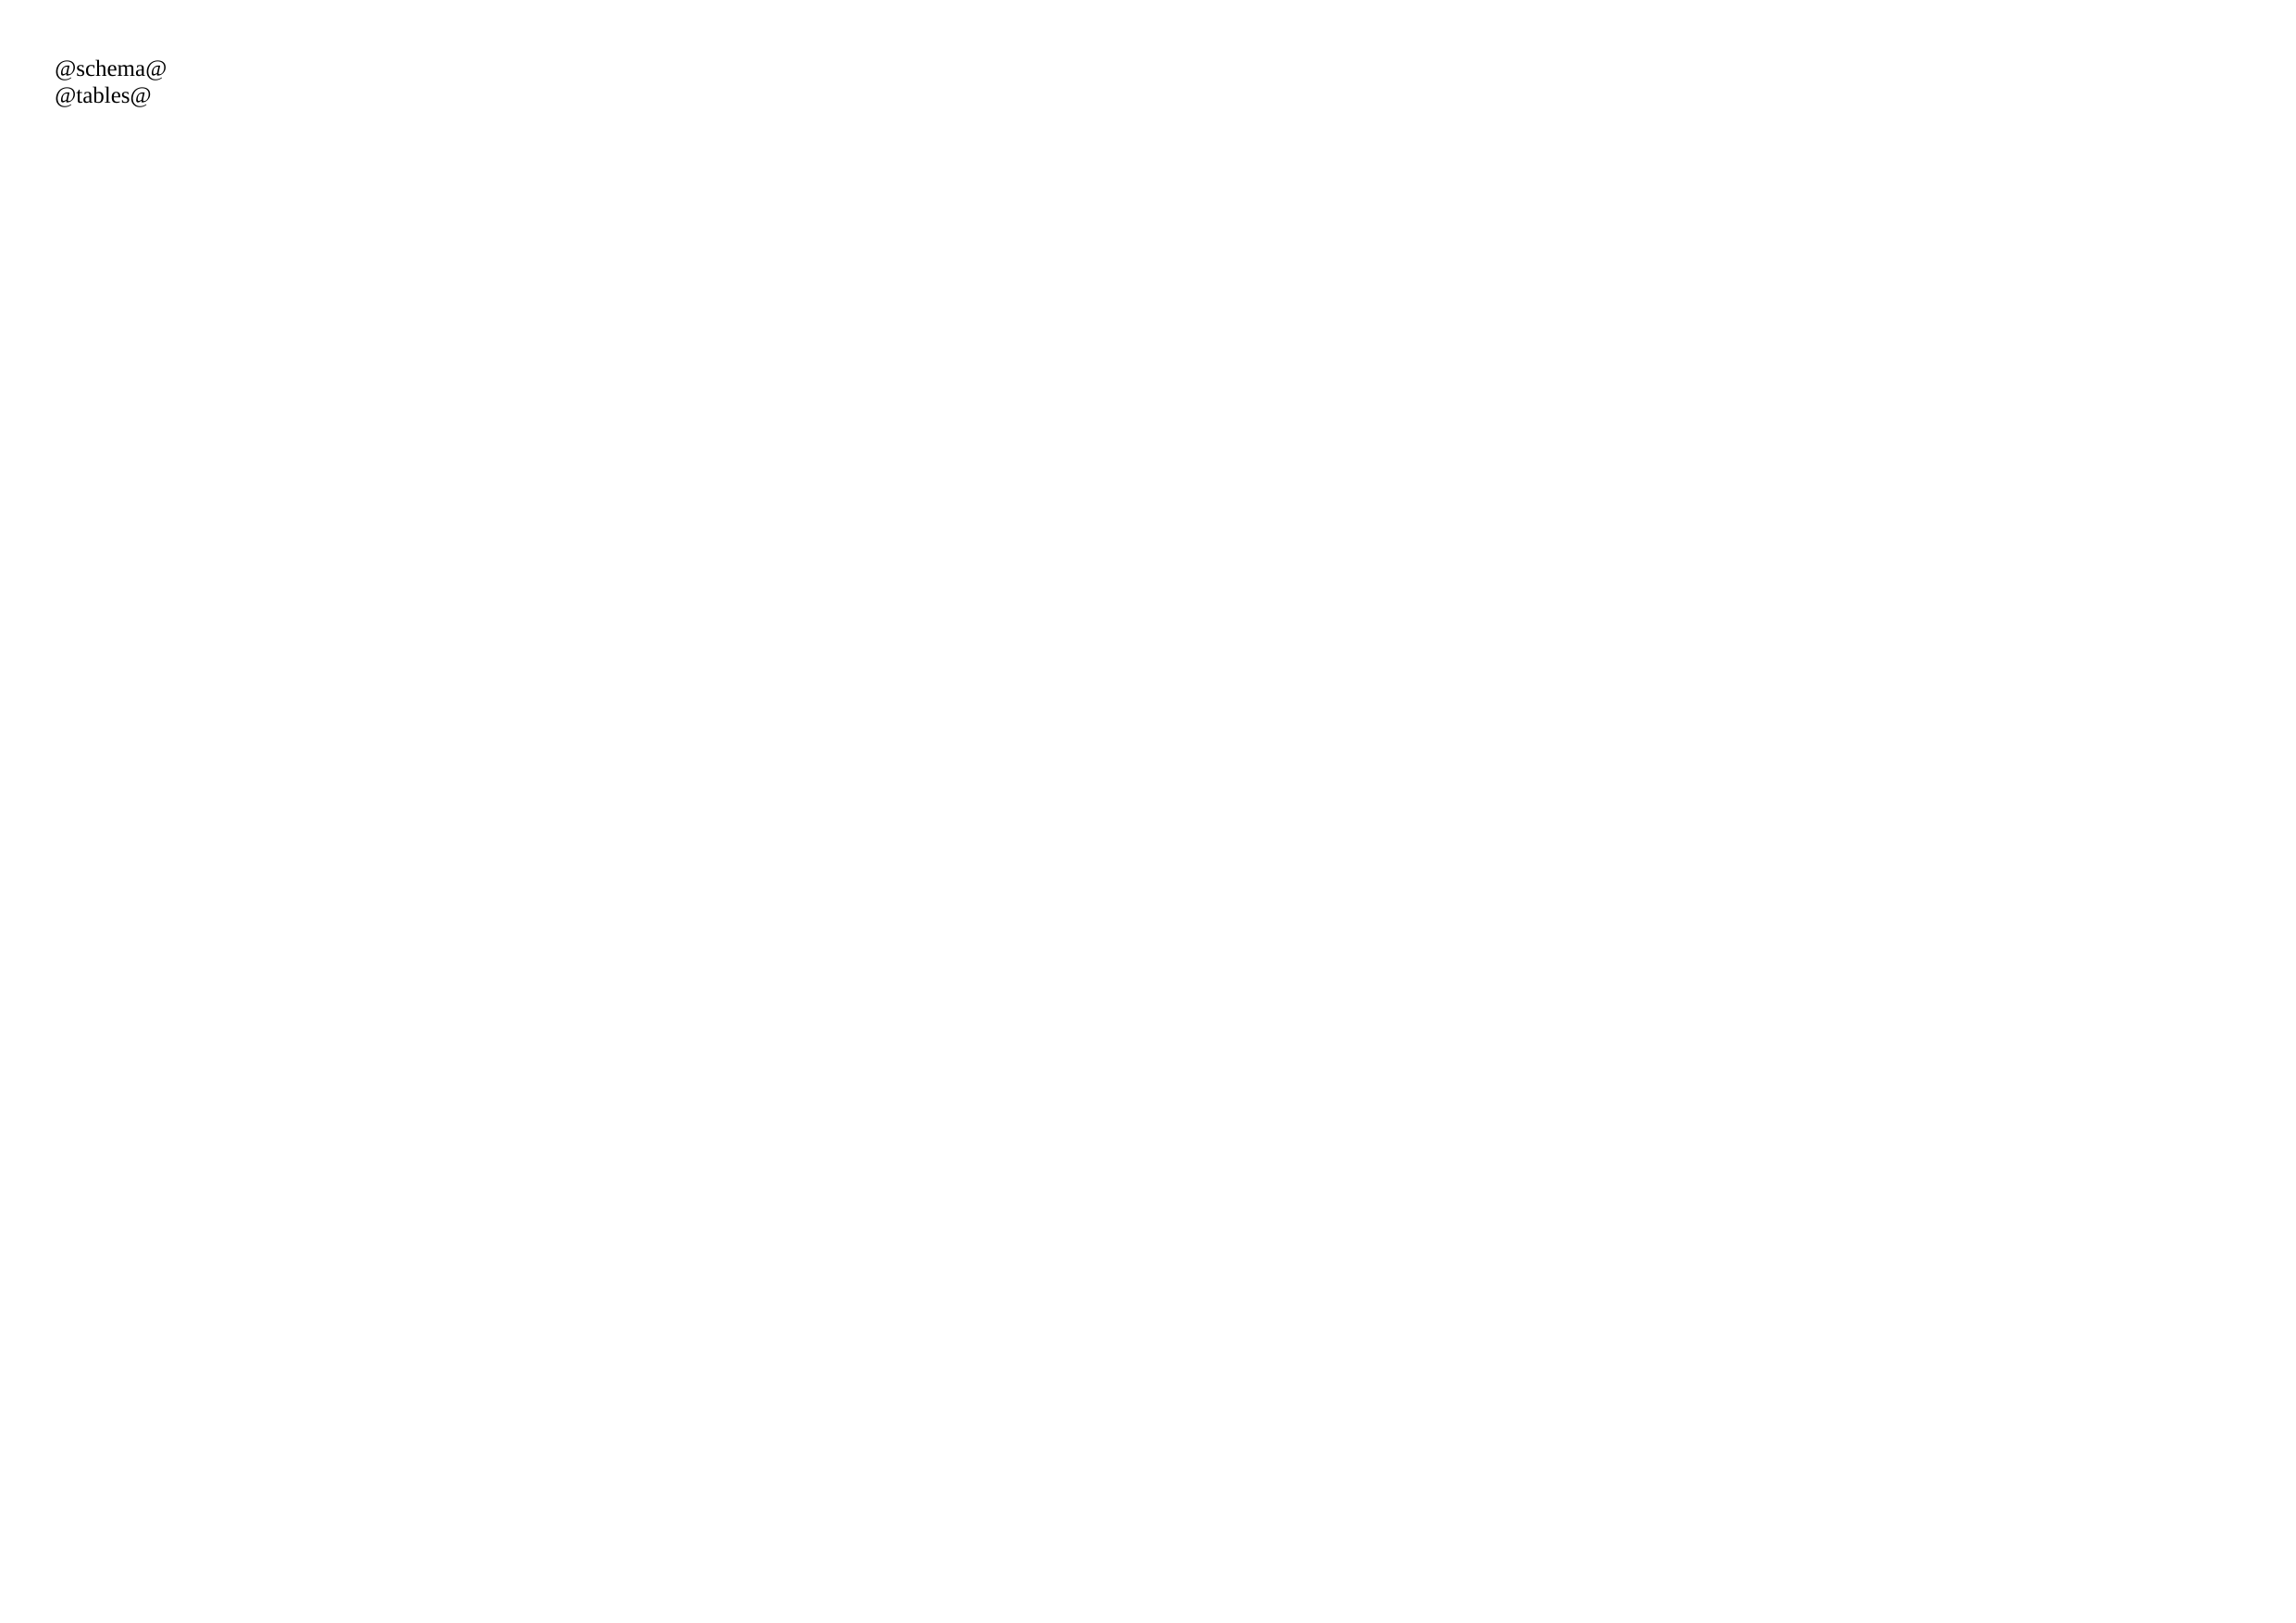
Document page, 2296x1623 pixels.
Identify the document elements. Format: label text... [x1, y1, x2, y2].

text @tables@ [55, 81, 2240, 108]
text @schema@ [55, 55, 2240, 81]
